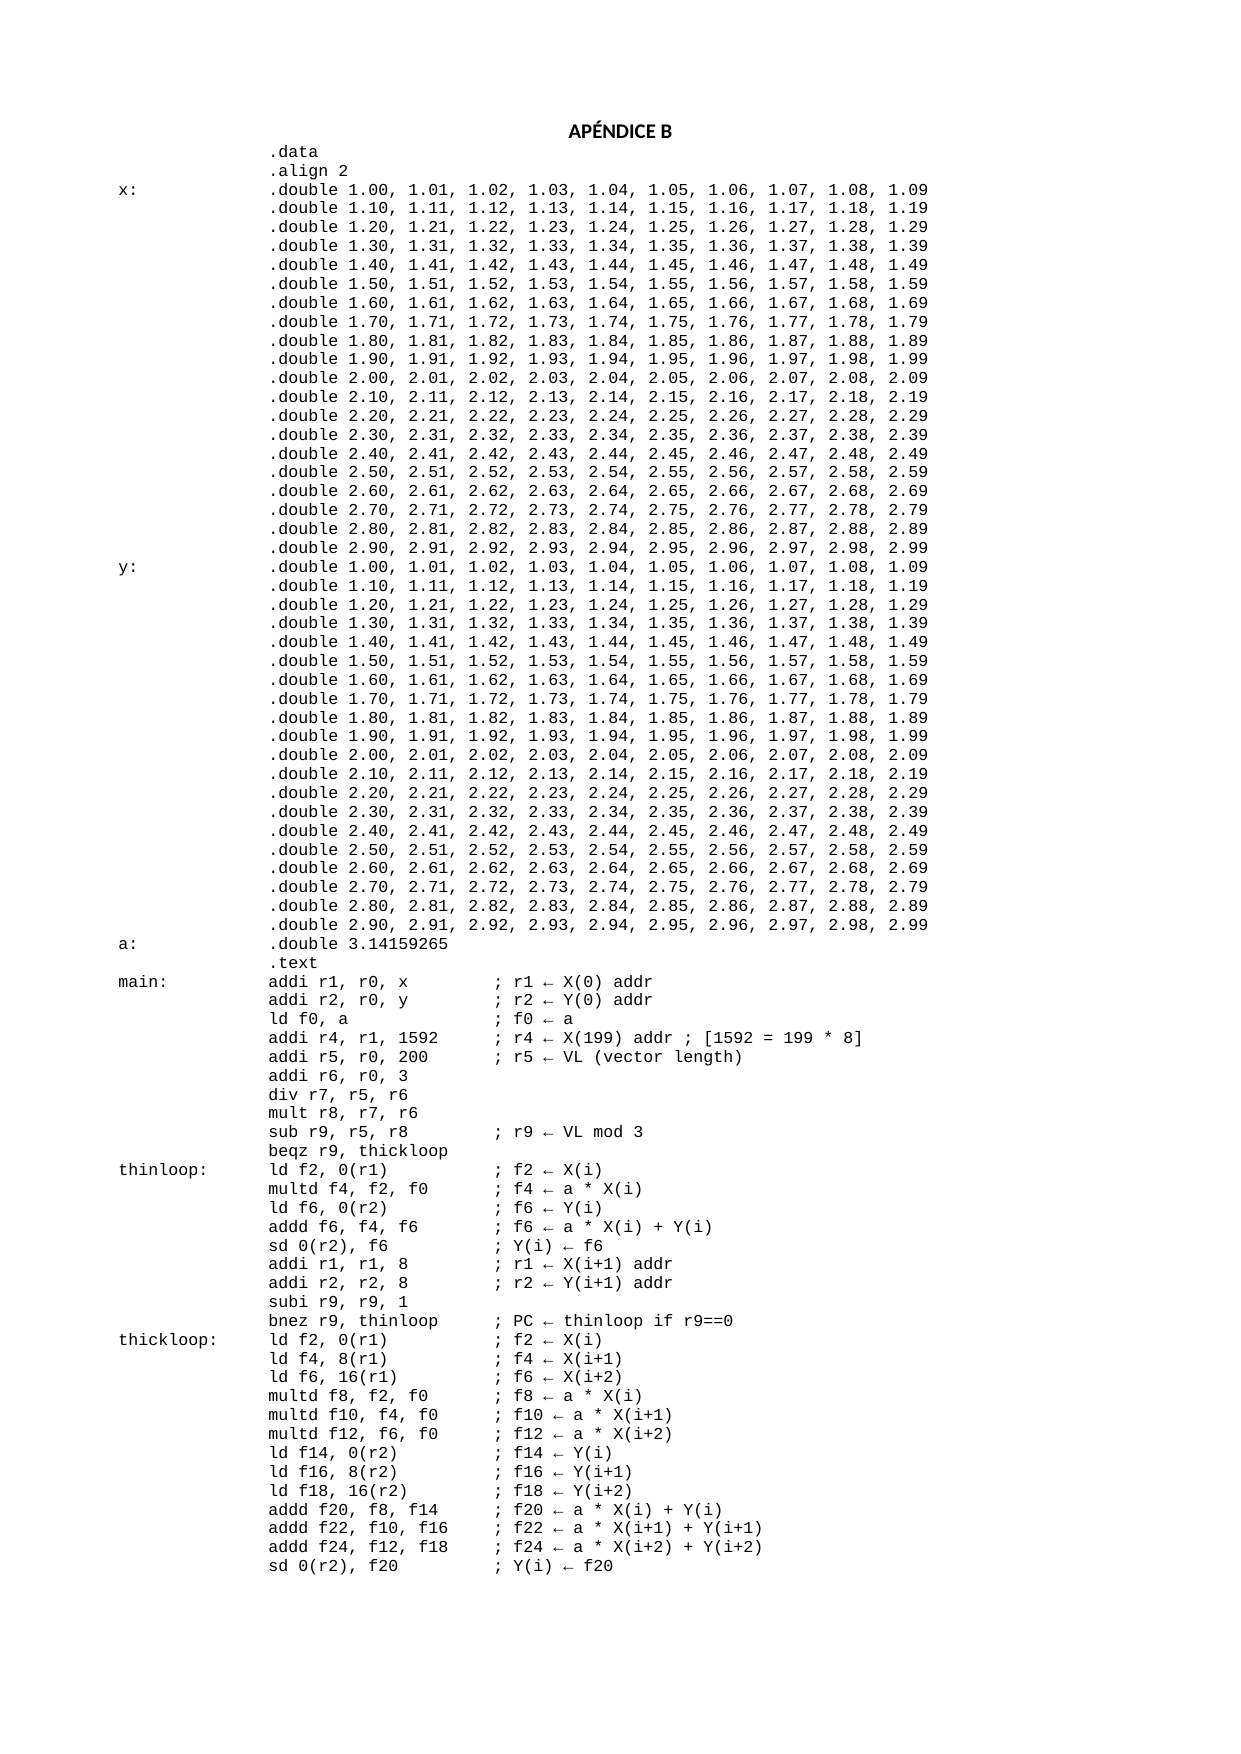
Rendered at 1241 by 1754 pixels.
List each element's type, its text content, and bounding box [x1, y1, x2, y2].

text .double 2.50, 2.51, 2.52, 2.53, 2.54, 2.55, 2.56, 2.57, 2.58, 2.59 [118, 464, 1122, 483]
text .double 2.10, 2.11, 2.12, 2.13, 2.14, 2.15, 2.16, 2.17, 2.18, 2.19 [118, 389, 1122, 407]
text .double 2.30, 2.31, 2.32, 2.33, 2.34, 2.35, 2.36, 2.37, 2.38, 2.39 [118, 803, 1122, 822]
text .double 1.70, 1.71, 1.72, 1.73, 1.74, 1.75, 1.76, 1.77, 1.78, 1.79 [118, 313, 1122, 332]
text addi r2, r0, y ; r2 ← Y(0) addr [118, 992, 1122, 1011]
text multd f4, f2, f0 ; f4 ← a * X(i) [118, 1181, 1122, 1199]
text multd f8, f2, f0 ; f8 ← a * X(i) [118, 1388, 1122, 1407]
text .double 2.80, 2.81, 2.82, 2.83, 2.84, 2.85, 2.86, 2.87, 2.88, 2.89 [118, 898, 1122, 917]
text addi r1, r1, 8 ; r1 ← X(i+1) addr [118, 1256, 1122, 1275]
text .double 1.90, 1.91, 1.92, 1.93, 1.94, 1.95, 1.96, 1.97, 1.98, 1.99 [118, 351, 1122, 370]
text .double 1.60, 1.61, 1.62, 1.63, 1.64, 1.65, 1.66, 1.67, 1.68, 1.69 [118, 671, 1122, 690]
text ld f18, 16(r2) ; f18 ← Y(i+2) [118, 1482, 1122, 1501]
text thickloop: ld f2, 0(r1) ; f2 ← X(i) [118, 1331, 1122, 1350]
text .double 1.20, 1.21, 1.22, 1.23, 1.24, 1.25, 1.26, 1.27, 1.28, 1.29 [118, 596, 1122, 615]
text .double 1.10, 1.11, 1.12, 1.13, 1.14, 1.15, 1.16, 1.17, 1.18, 1.19 [118, 577, 1122, 596]
text .double 1.30, 1.31, 1.32, 1.33, 1.34, 1.35, 1.36, 1.37, 1.38, 1.39 [118, 238, 1122, 257]
text .double 1.50, 1.51, 1.52, 1.53, 1.54, 1.55, 1.56, 1.57, 1.58, 1.59 [118, 276, 1122, 294]
text addd f6, f4, f6 ; f6 ← a * X(i) + Y(i) [118, 1218, 1122, 1237]
text .double 2.20, 2.21, 2.22, 2.23, 2.24, 2.25, 2.26, 2.27, 2.28, 2.29 [118, 407, 1122, 426]
text .double 2.70, 2.71, 2.72, 2.73, 2.74, 2.75, 2.76, 2.77, 2.78, 2.79 [118, 879, 1122, 898]
text ld f14, 0(r2) ; f14 ← Y(i) [118, 1444, 1122, 1463]
text .double 1.30, 1.31, 1.32, 1.33, 1.34, 1.35, 1.36, 1.37, 1.38, 1.39 [118, 615, 1122, 634]
text ld f6, 0(r2) ; f6 ← Y(i) [118, 1199, 1122, 1218]
text multd f10, f4, f0 ; f10 ← a * X(i+1) [118, 1407, 1122, 1426]
text .double 1.60, 1.61, 1.62, 1.63, 1.64, 1.65, 1.66, 1.67, 1.68, 1.69 [118, 294, 1122, 313]
text x: .double 1.00, 1.01, 1.02, 1.03, 1.04, 1.05, 1.06, 1.07, 1.08, 1.09 [118, 181, 1122, 200]
text .text [118, 954, 1122, 973]
text .align 2 [118, 162, 1122, 181]
text sd 0(r2), f6 ; Y(i) ← f6 [118, 1237, 1122, 1256]
text .data [118, 143, 1122, 162]
text .double 2.00, 2.01, 2.02, 2.03, 2.04, 2.05, 2.06, 2.07, 2.08, 2.09 [118, 747, 1122, 766]
text addd f22, f10, f16 ; f22 ← a * X(i+1) + Y(i+1) [118, 1520, 1122, 1539]
text .double 2.60, 2.61, 2.62, 2.63, 2.64, 2.65, 2.66, 2.67, 2.68, 2.69 [118, 860, 1122, 879]
text sd 0(r2), f20 ; Y(i) ← f20 [118, 1558, 1122, 1576]
text .double 2.90, 2.91, 2.92, 2.93, 2.94, 2.95, 2.96, 2.97, 2.98, 2.99 [118, 917, 1122, 935]
text .double 1.80, 1.81, 1.82, 1.83, 1.84, 1.85, 1.86, 1.87, 1.88, 1.89 [118, 709, 1122, 728]
text .double 1.40, 1.41, 1.42, 1.43, 1.44, 1.45, 1.46, 1.47, 1.48, 1.49 [118, 257, 1122, 276]
text ld f4, 8(r1) ; f4 ← X(i+1) [118, 1350, 1122, 1369]
text a: .double 3.14159265 [118, 935, 1122, 954]
text .double 2.80, 2.81, 2.82, 2.83, 2.84, 2.85, 2.86, 2.87, 2.88, 2.89 [118, 521, 1122, 539]
text addi r2, r2, 8 ; r2 ← Y(i+1) addr [118, 1275, 1122, 1294]
text addd f20, f8, f14 ; f20 ← a * X(i) + Y(i) [118, 1501, 1122, 1520]
text .double 2.50, 2.51, 2.52, 2.53, 2.54, 2.55, 2.56, 2.57, 2.58, 2.59 [118, 841, 1122, 860]
text .double 1.40, 1.41, 1.42, 1.43, 1.44, 1.45, 1.46, 1.47, 1.48, 1.49 [118, 634, 1122, 653]
text .double 2.10, 2.11, 2.12, 2.13, 2.14, 2.15, 2.16, 2.17, 2.18, 2.19 [118, 766, 1122, 784]
text sub r9, r5, r8 ; r9 ← VL mod 3 [118, 1124, 1122, 1143]
text subi r9, r9, 1 [118, 1294, 1122, 1312]
text .double 1.70, 1.71, 1.72, 1.73, 1.74, 1.75, 1.76, 1.77, 1.78, 1.79 [118, 690, 1122, 709]
text ld f6, 16(r1) ; f6 ← X(i+2) [118, 1369, 1122, 1388]
text bnez r9, thinloop ; PC ← thinloop if r9==0 [118, 1312, 1122, 1331]
text addi r6, r0, 3 [118, 1067, 1122, 1086]
text .double 1.90, 1.91, 1.92, 1.93, 1.94, 1.95, 1.96, 1.97, 1.98, 1.99 [118, 728, 1122, 747]
text APÉNDICE B [118, 118, 1122, 143]
text .double 2.60, 2.61, 2.62, 2.63, 2.64, 2.65, 2.66, 2.67, 2.68, 2.69 [118, 483, 1122, 502]
text .double 1.20, 1.21, 1.22, 1.23, 1.24, 1.25, 1.26, 1.27, 1.28, 1.29 [118, 219, 1122, 238]
text .double 2.20, 2.21, 2.22, 2.23, 2.24, 2.25, 2.26, 2.27, 2.28, 2.29 [118, 784, 1122, 803]
text div r7, r5, r6 [118, 1086, 1122, 1105]
text multd f12, f6, f0 ; f12 ← a * X(i+2) [118, 1426, 1122, 1444]
text .double 2.40, 2.41, 2.42, 2.43, 2.44, 2.45, 2.46, 2.47, 2.48, 2.49 [118, 822, 1122, 841]
text ld f0, a ; f0 ← a [118, 1011, 1122, 1030]
text .double 2.40, 2.41, 2.42, 2.43, 2.44, 2.45, 2.46, 2.47, 2.48, 2.49 [118, 445, 1122, 464]
text mult r8, r7, r6 [118, 1105, 1122, 1124]
text addi r5, r0, 200 ; r5 ← VL (vector length) [118, 1048, 1122, 1067]
text addi r4, r1, 1592 ; r4 ← X(199) addr ; [1592 = 199 * 8] [118, 1030, 1122, 1048]
text .double 1.10, 1.11, 1.12, 1.13, 1.14, 1.15, 1.16, 1.17, 1.18, 1.19 [118, 200, 1122, 219]
text .double 2.00, 2.01, 2.02, 2.03, 2.04, 2.05, 2.06, 2.07, 2.08, 2.09 [118, 370, 1122, 389]
text thinloop: ld f2, 0(r1) ; f2 ← X(i) [118, 1162, 1122, 1181]
text beqz r9, thickloop [118, 1143, 1122, 1162]
text .double 2.70, 2.71, 2.72, 2.73, 2.74, 2.75, 2.76, 2.77, 2.78, 2.79 [118, 502, 1122, 521]
text ld f16, 8(r2) ; f16 ← Y(i+1) [118, 1463, 1122, 1482]
text .double 2.90, 2.91, 2.92, 2.93, 2.94, 2.95, 2.96, 2.97, 2.98, 2.99 [118, 539, 1122, 558]
text .double 1.50, 1.51, 1.52, 1.53, 1.54, 1.55, 1.56, 1.57, 1.58, 1.59 [118, 653, 1122, 671]
text y: .double 1.00, 1.01, 1.02, 1.03, 1.04, 1.05, 1.06, 1.07, 1.08, 1.09 [118, 558, 1122, 577]
text .double 2.30, 2.31, 2.32, 2.33, 2.34, 2.35, 2.36, 2.37, 2.38, 2.39 [118, 426, 1122, 445]
text .double 1.80, 1.81, 1.82, 1.83, 1.84, 1.85, 1.86, 1.87, 1.88, 1.89 [118, 332, 1122, 351]
text main: addi r1, r0, x ; r1 ← X(0) addr [118, 973, 1122, 992]
text addd f24, f12, f18 ; f24 ← a * X(i+2) + Y(i+2) [118, 1539, 1122, 1558]
